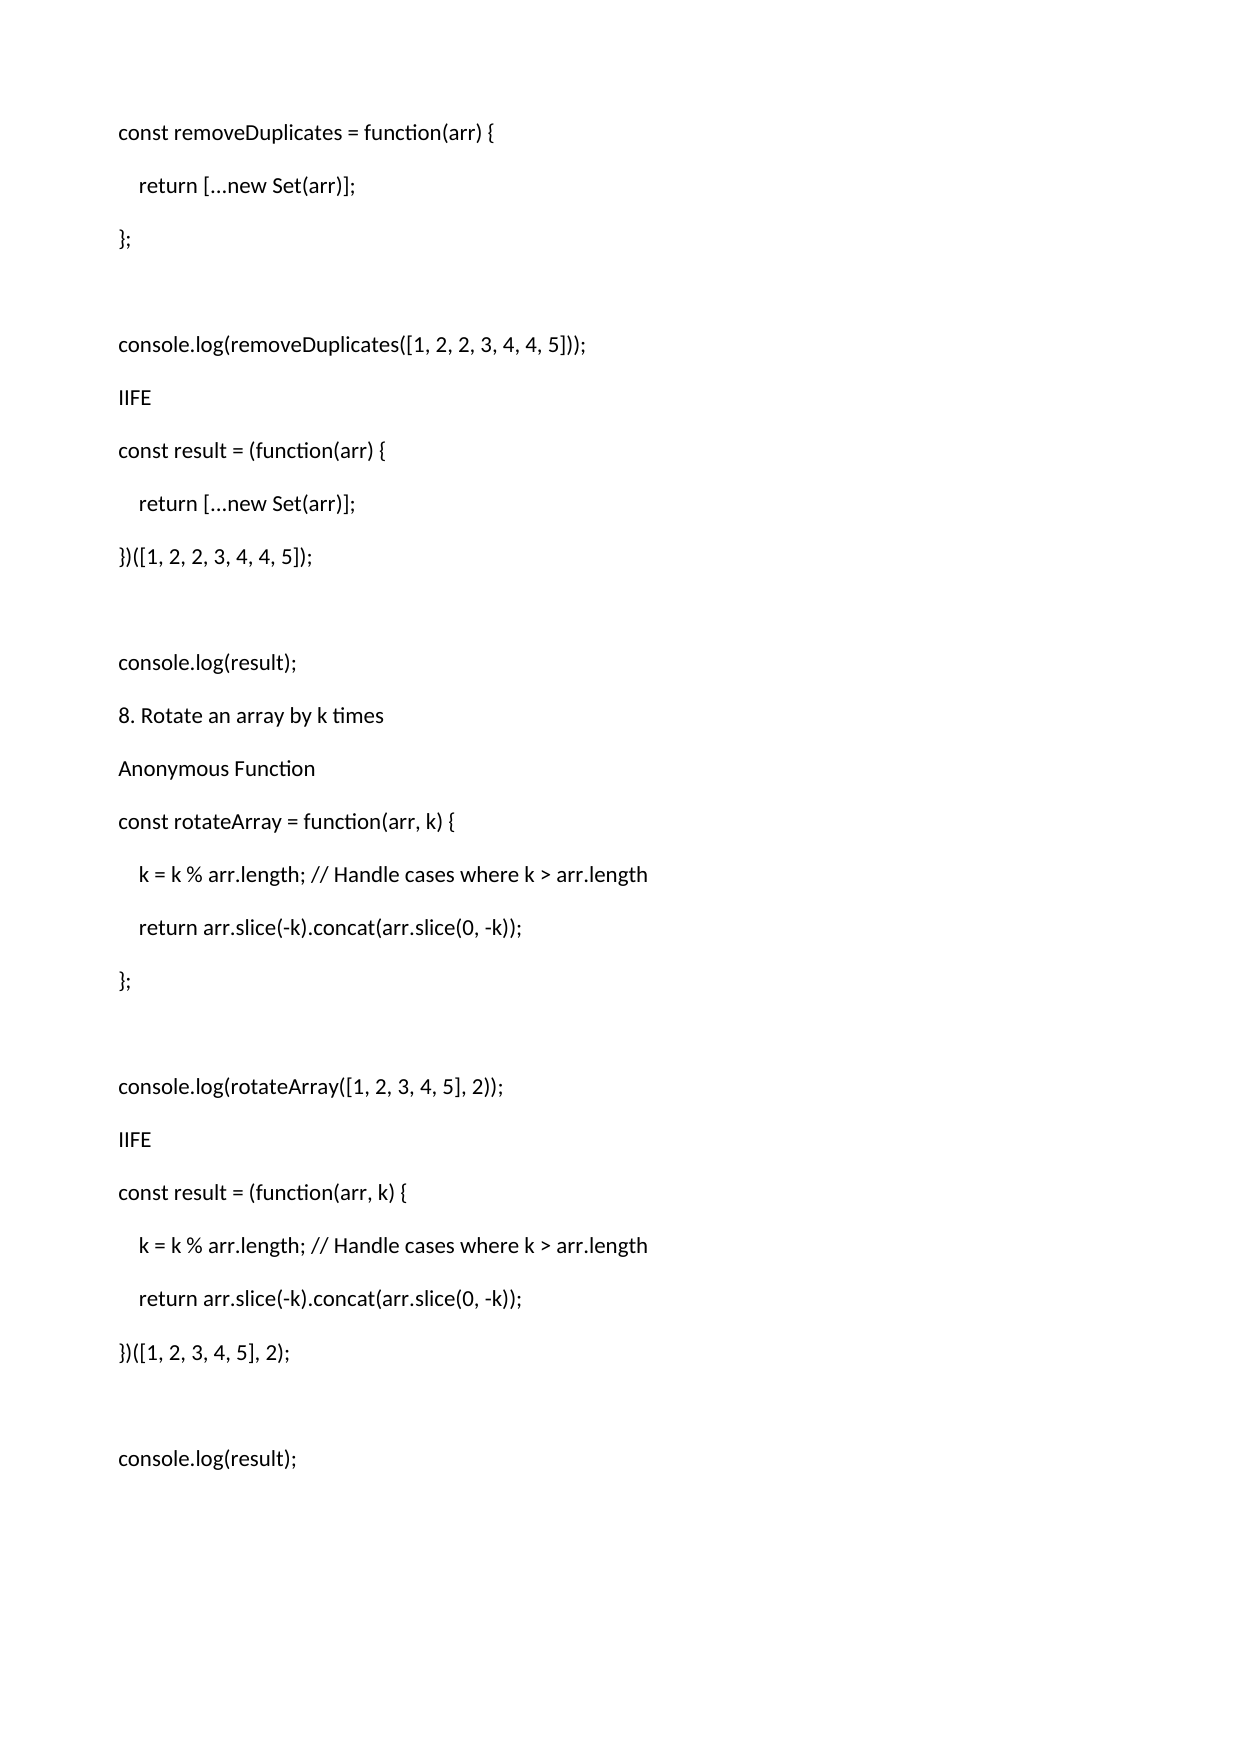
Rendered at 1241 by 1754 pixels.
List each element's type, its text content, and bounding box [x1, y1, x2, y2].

text k = k % arr.length; // Handle cases where k > arr.length [118, 1232, 1122, 1259]
text IIFE [118, 1126, 1122, 1153]
text const removeDuplicates = function(arr) { [118, 118, 1122, 146]
text })([1, 2, 2, 3, 4, 4, 5]); [118, 542, 1122, 570]
text const result = (function(arr) { [118, 436, 1122, 464]
text 8. Rotate an array by k times [118, 701, 1122, 729]
text return [...new Set(arr)]; [118, 489, 1122, 517]
text return [...new Set(arr)]; [118, 171, 1122, 199]
text console.log(rotateArray([1, 2, 3, 4, 5], 2)); [118, 1072, 1122, 1101]
text console.log(result); [118, 648, 1122, 676]
text k = k % arr.length; // Handle cases where k > arr.length [118, 860, 1122, 888]
text }; [118, 224, 1122, 252]
text const result = (function(arr, k) { [118, 1178, 1122, 1207]
text console.log(result); [118, 1444, 1122, 1472]
text Anonymous Function [118, 754, 1122, 782]
text const rotateArray = function(arr, k) { [118, 807, 1122, 835]
text IIFE [118, 383, 1122, 411]
text console.log(removeDuplicates([1, 2, 2, 3, 4, 4, 5])); [118, 330, 1122, 358]
text })([1, 2, 3, 4, 5], 2); [118, 1338, 1122, 1366]
text }; [118, 966, 1122, 994]
text return arr.slice(-k).concat(arr.slice(0, -k)); [118, 913, 1122, 941]
text return arr.slice(-k).concat(arr.slice(0, -k)); [118, 1284, 1122, 1313]
